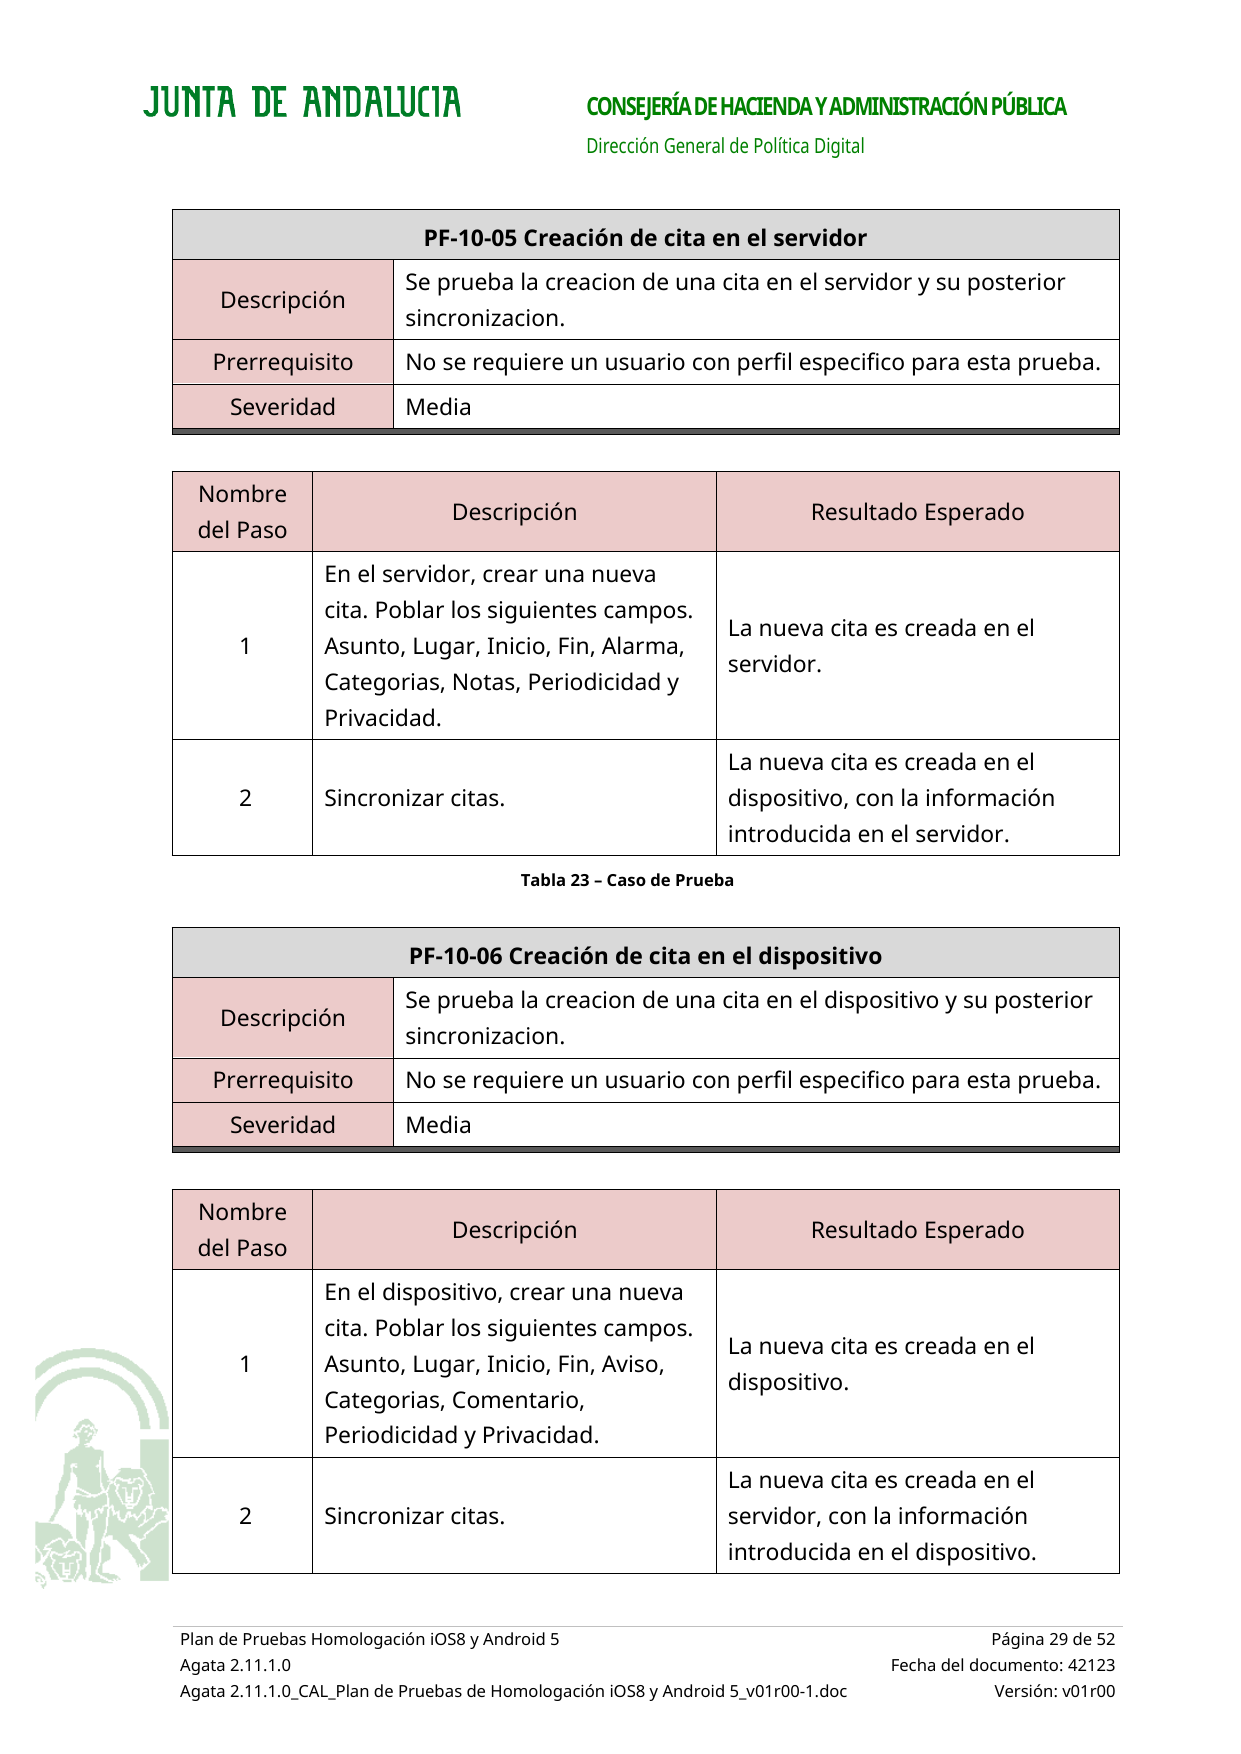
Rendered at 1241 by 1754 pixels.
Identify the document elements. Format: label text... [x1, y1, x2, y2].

table_header Resultado Esperado [717, 472, 1119, 551]
table_header Resultado Esperado [717, 1190, 1119, 1269]
table_cell Descripción [173, 260, 393, 339]
table_header PF-10-05 Creación de cita en el servidor [173, 210, 1119, 259]
table_cell La nueva cita es creada en el dispositivo, con la información introducida en el servidor. [717, 740, 1119, 855]
table_cell Media [394, 385, 1119, 428]
table_cell Se prueba la creacion de una cita en el dispositivo y su posterior sincronizacion. [394, 978, 1119, 1057]
table_header Descripción [313, 472, 716, 551]
table_cell No se requiere un usuario con perfil especifico para esta prueba. [394, 1059, 1119, 1102]
table_cell En el servidor, crear una nueva cita. Poblar los siguientes campos. Asunto, Lugar, Inicio, Fin, Alarma, Categorias, Notas, Periodicidad y Privacidad. [313, 552, 716, 739]
picture [143, 86, 461, 117]
table_cell En el dispositivo, crear una nueva cita. Poblar los siguientes campos. Asunto, Lugar, Inicio, Fin, Aviso, Categorias, Comentario, Periodicidad y Privacidad. [313, 1270, 716, 1457]
table_cell Sincronizar citas. [313, 740, 716, 855]
table_cell No se requiere un usuario con perfil especifico para esta prueba. [394, 340, 1119, 383]
table_cell 1 [173, 1270, 312, 1457]
text Tabla 23 – Caso de Prueba [148, 868, 1107, 891]
table_cell 2 [173, 740, 312, 855]
table_cell 2 [173, 1458, 312, 1573]
table_cell Descripción [173, 978, 393, 1057]
table_header Descripción [313, 1190, 716, 1269]
table_cell Prerrequisito [173, 340, 393, 383]
table_cell La nueva cita es creada en el dispositivo. [717, 1270, 1119, 1457]
table_cell Sincronizar citas. [313, 1458, 716, 1573]
table_cell 1 [173, 552, 312, 739]
table_cell Prerrequisito [173, 1059, 393, 1102]
table_cell Severidad [173, 385, 393, 428]
table_cell [173, 429, 1119, 434]
table_cell Media [394, 1103, 1119, 1146]
table_cell Severidad [173, 1103, 393, 1146]
table_cell Se prueba la creacion de una cita en el servidor y su posterior sincronizacion. [394, 260, 1119, 339]
table_cell La nueva cita es creada en el servidor, con la información introducida en el dispositivo. [717, 1458, 1119, 1573]
table_header PF-10-06 Creación de cita en el dispositivo [173, 928, 1119, 977]
table_header Nombre del Paso [173, 1190, 312, 1269]
table_cell La nueva cita es creada en el servidor. [717, 552, 1119, 739]
table_header Nombre del Paso [173, 472, 312, 551]
table_cell [173, 1147, 1119, 1152]
